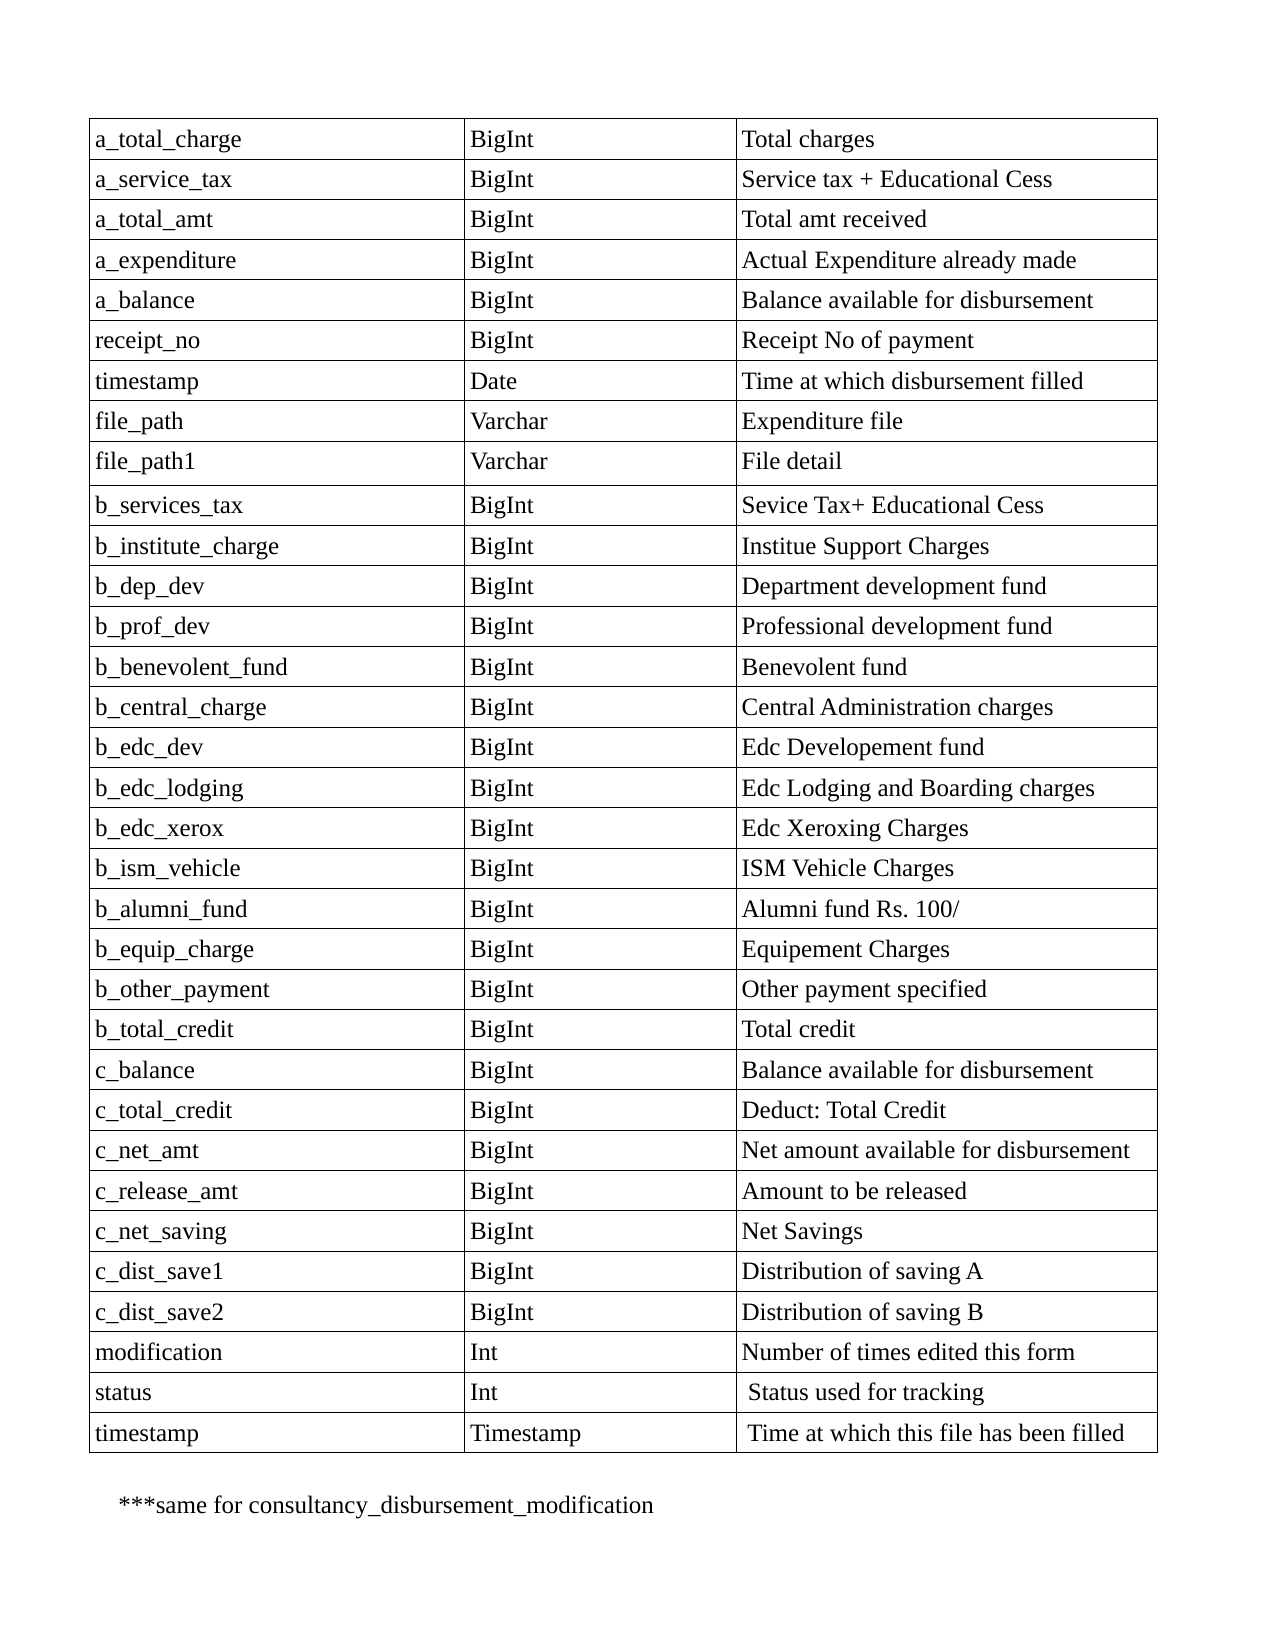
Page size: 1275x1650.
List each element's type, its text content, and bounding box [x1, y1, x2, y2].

table_cell a_total_charge [90, 119, 464, 158]
table_cell Benevolent fund [737, 647, 1157, 686]
table_cell Timestamp [465, 1413, 736, 1452]
table_cell BigInt [465, 1211, 736, 1251]
table_cell BigInt [465, 607, 736, 646]
table_cell b_institute_charge [90, 526, 464, 565]
table_cell BigInt [465, 280, 736, 320]
table_cell BigInt [465, 1292, 736, 1331]
table_cell Receipt No of payment [737, 321, 1157, 360]
table_cell c_net_amt [90, 1131, 464, 1170]
table_cell Distribution of saving A [737, 1252, 1157, 1291]
table_cell Time at which this file has been filled [737, 1413, 1157, 1452]
table_cell Total amt received [737, 200, 1157, 239]
table_cell Total charges [737, 119, 1157, 158]
table_cell modification [90, 1332, 464, 1372]
table_cell BigInt [465, 119, 736, 158]
table_cell c_total_credit [90, 1090, 464, 1130]
table_cell BigInt [465, 160, 736, 199]
table_cell Net amount available for disbursement [737, 1131, 1157, 1170]
table_cell Alumni fund Rs. 100/ [737, 889, 1157, 928]
table_cell Balance available for disbursement [737, 1050, 1157, 1089]
table_cell Amount to be released [737, 1171, 1157, 1210]
table_cell b_dep_dev [90, 566, 464, 606]
table_cell Int [465, 1373, 736, 1412]
table_cell BigInt [465, 1090, 736, 1130]
table_cell Status used for tracking [737, 1373, 1157, 1412]
table_cell Total credit [737, 1010, 1157, 1049]
table_cell BigInt [465, 1252, 736, 1291]
table_cell BigInt [465, 970, 736, 1009]
table_cell Int [465, 1332, 736, 1372]
table_cell a_service_tax [90, 160, 464, 199]
table_cell c_dist_save2 [90, 1292, 464, 1331]
table_cell status [90, 1373, 464, 1412]
table_cell Central Administration charges [737, 687, 1157, 727]
table_cell Number of times edited this form [737, 1332, 1157, 1372]
table_cell BigInt [465, 768, 736, 807]
table_cell Other payment specified [737, 970, 1157, 1009]
table_cell BigInt [465, 849, 736, 888]
table_cell BigInt [465, 240, 736, 279]
table_cell BigInt [465, 200, 736, 239]
table_cell BigInt [465, 687, 736, 727]
table_cell Distribution of saving B [737, 1292, 1157, 1331]
table_cell BigInt [465, 1010, 736, 1049]
table_cell Time at which disbursement filled [737, 361, 1157, 400]
table_cell b_total_credit [90, 1010, 464, 1049]
table_cell Net Savings [737, 1211, 1157, 1251]
table_cell Varchar [465, 442, 736, 485]
table_cell Edc Lodging and Boarding charges [737, 768, 1157, 807]
table_cell b_edc_lodging [90, 768, 464, 807]
table_cell BigInt [465, 1050, 736, 1089]
table_cell c_dist_save1 [90, 1252, 464, 1291]
table_cell Professional development fund [737, 607, 1157, 646]
table_cell b_central_charge [90, 687, 464, 727]
table_cell Date [465, 361, 736, 400]
table_cell receipt_no [90, 321, 464, 360]
table_cell BigInt [465, 647, 736, 686]
table_cell b_edc_xerox [90, 808, 464, 847]
table_cell b_other_payment [90, 970, 464, 1009]
table_cell Deduct: Total Credit [737, 1090, 1157, 1130]
table_cell file_path1 [90, 442, 464, 485]
table_cell ISM Vehicle Charges [737, 849, 1157, 888]
table_cell Equipement Charges [737, 929, 1157, 968]
table_cell BigInt [465, 808, 736, 847]
table_cell Institue Support Charges [737, 526, 1157, 565]
table_cell BigInt [465, 1171, 736, 1210]
table_cell a_balance [90, 280, 464, 320]
table_cell Service tax + Educational Cess [737, 160, 1157, 199]
table_cell b_ism_vehicle [90, 849, 464, 888]
table_cell BigInt [465, 889, 736, 928]
table_cell b_services_tax [90, 486, 464, 525]
table_cell BigInt [465, 728, 736, 767]
table_cell Balance available for disbursement [737, 280, 1157, 320]
table_cell file_path [90, 401, 464, 441]
table_cell b_prof_dev [90, 607, 464, 646]
table_cell Sevice Tax+ Educational Cess [737, 486, 1157, 525]
table_cell c_net_saving [90, 1211, 464, 1251]
table_cell Actual Expenditure already made [737, 240, 1157, 279]
table_cell b_equip_charge [90, 929, 464, 968]
table_cell c_release_amt [90, 1171, 464, 1210]
table_cell BigInt [465, 321, 736, 360]
table_cell BigInt [465, 526, 736, 565]
table_cell Varchar [465, 401, 736, 441]
table_cell File detail [737, 442, 1157, 485]
table_cell c_balance [90, 1050, 464, 1089]
table_cell BigInt [465, 486, 736, 525]
table_cell b_benevolent_fund [90, 647, 464, 686]
table_cell a_total_amt [90, 200, 464, 239]
text ***same for consultancy_disbursement_modification [118, 1491, 1157, 1519]
table_cell b_edc_dev [90, 728, 464, 767]
table_cell Department development fund [737, 566, 1157, 606]
table_cell Edc Xeroxing Charges [737, 808, 1157, 847]
table_cell BigInt [465, 566, 736, 606]
table_cell timestamp [90, 1413, 464, 1452]
table_cell BigInt [465, 1131, 736, 1170]
table_cell Expenditure file [737, 401, 1157, 441]
table_cell BigInt [465, 929, 736, 968]
table_cell Edc Developement fund [737, 728, 1157, 767]
table_cell b_alumni_fund [90, 889, 464, 928]
table_cell a_expenditure [90, 240, 464, 279]
table_cell timestamp [90, 361, 464, 400]
